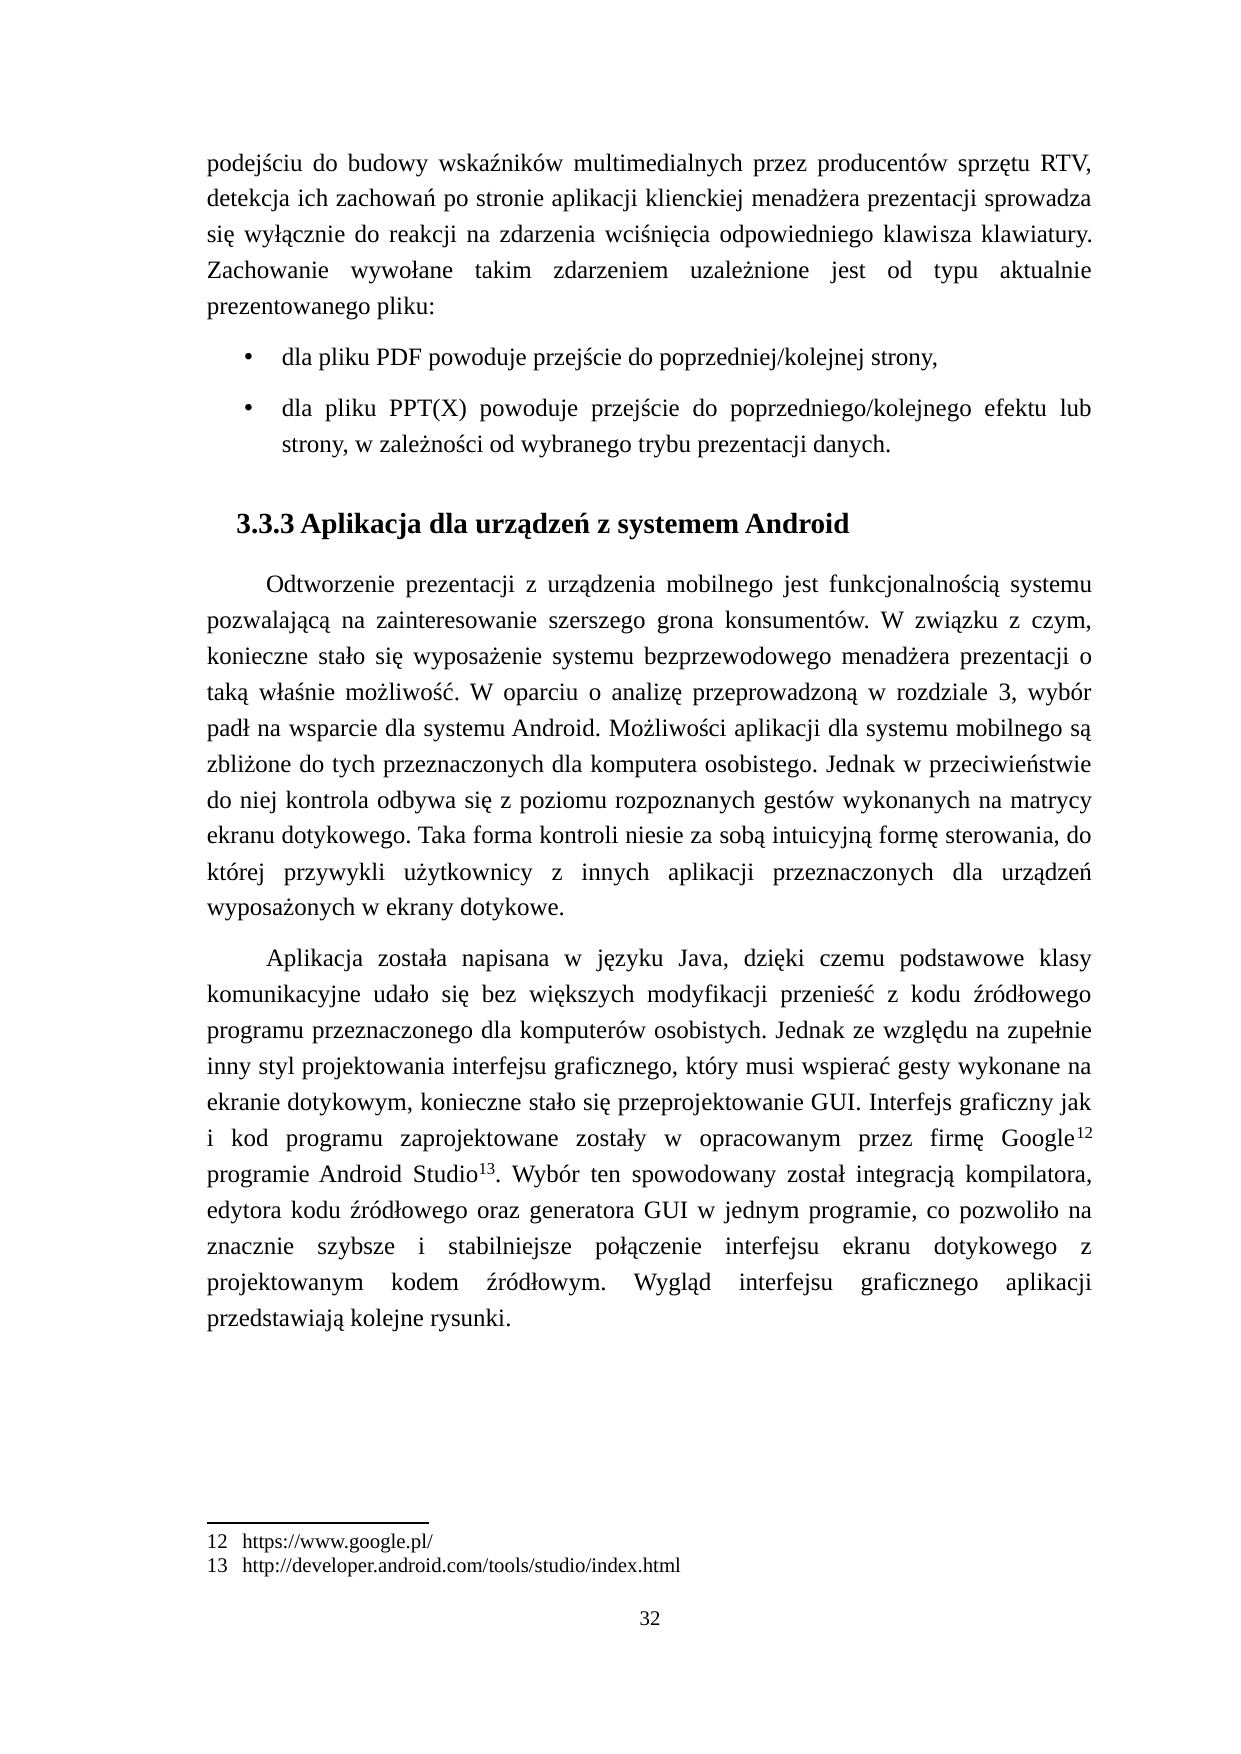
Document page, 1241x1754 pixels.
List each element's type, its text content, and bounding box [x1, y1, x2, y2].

text Aplikacja została napisana w języku Java, dzięki czemu podstawowe klasy komunikacyjne udało się bez większych modyfikacji przenieść z kodu źródłowego programu przeznaczonego dla komputerów osobistych. Jednak ze względu na zupełnie inny styl projektowania interfejsu graficznego, który musi wspierać gesty wykonane na ekranie dotykowym, konieczne stało się przeprojektowanie GUI. Interfejs graficzny jak i kod programu zaprojektowane zostały w opracowanym przez firmę Google programie Android Studio. Wybór ten spowodowany został integracją kompilatora, edytora kodu źródłowego oraz generatora GUI w jednym programie, co pozwoliło na znacznie szybsze i stabilniejsze połączenie interfejsu ekranu dotykowego z projektowanym kodem źródłowym. Wygląd interfejsu graficznego aplikacji przedstawiają kolejne rysunki. [207, 943, 1093, 1331]
list dla pliku PPT(X) powoduje przejście do poprzedniego/kolejnego efektu lub strony, w zależności od wybranego trybu prezentacji danych. [244, 393, 1093, 457]
text https://www.google.pl/ [207, 1529, 1093, 1553]
text podejściu do budowy wskaźników multimedialnych przez producentów sprzętu RTV, detekcja ich zachowań po stronie aplikacji klienckiej menadżera prezentacji sprowadza się wyłącznie do reakcji na zdarzenia wciśnięcia odpowiedniego klawisza klawiatury. Zachowanie wywołane takim zdarzeniem uzależnione jest od typu aktualnie prezentowanego pliku: [207, 148, 1093, 320]
subtitle 3.3.3 Aplikacja dla urządzeń z systemem Android [207, 506, 1093, 539]
text Odtworzenie prezentacji z urządzenia mobilnego jest funkcjonalnością systemu pozwalającą na zainteresowanie szerszego grona konsumentów. W związku z czym, konieczne stało się wyposażenie systemu bezprzewodowego menadżera prezentacji o taką właśnie możliwość. W oparciu o analizę przeprowadzoną w rozdziale 3, wybór padł na wsparcie dla systemu Android. Możliwości aplikacji dla systemu mobilnego są zbliżone do tych przeznaczonych dla komputera osobistego. Jednak w przeciwieństwie do niej kontrola odbywa się z poziomu rozpoznanych gestów wykonanych na matrycy ekranu dotykowego. Taka forma kontroli niesie za sobą intuicyjną formę sterowania, do której przywykli użytkownicy z innych aplikacji przeznaczonych dla urządzeń wyposażonych w ekrany dotykowe. [207, 569, 1093, 921]
text http://developer.android.com/tools/studio/index.html [207, 1553, 1093, 1577]
list dla pliku PDF powoduje przejście do poprzedniej/kolejnej strony, [244, 342, 1093, 371]
